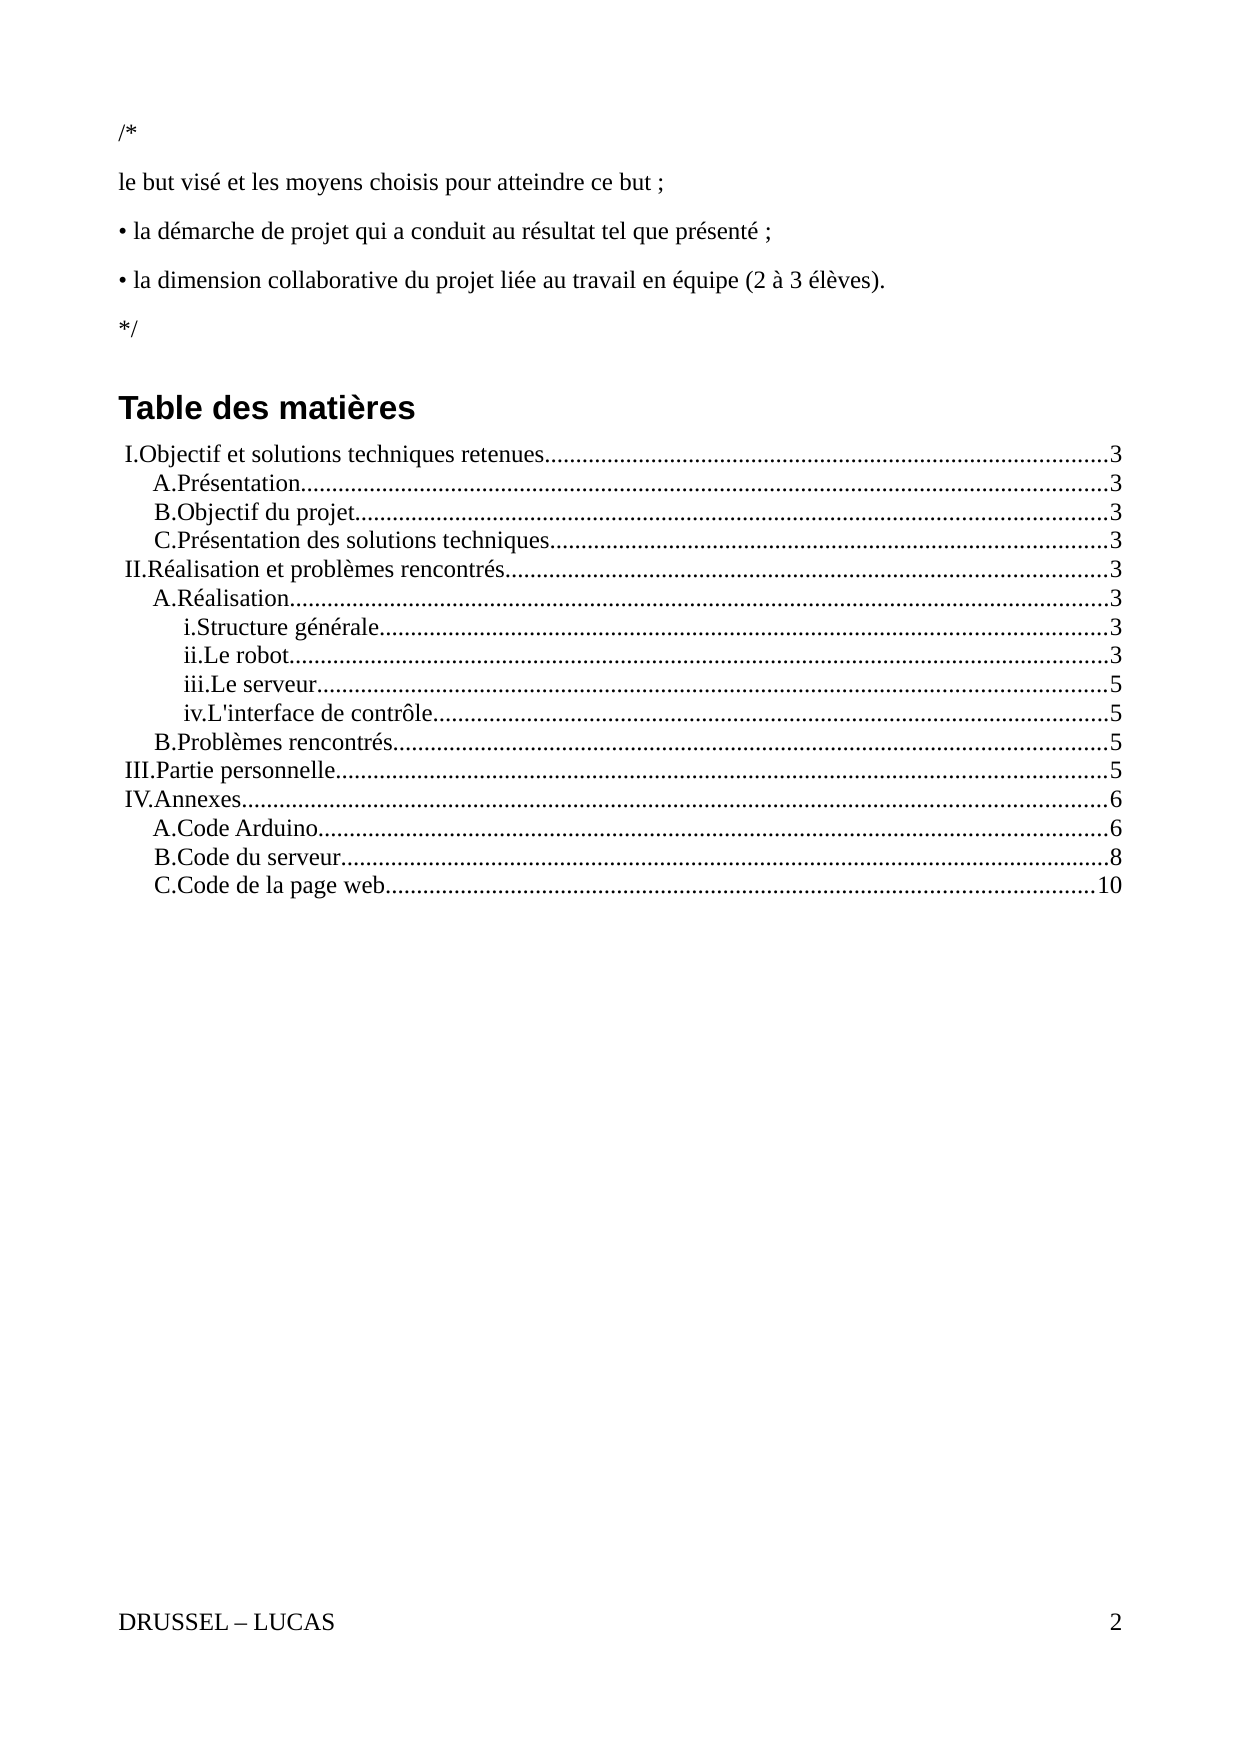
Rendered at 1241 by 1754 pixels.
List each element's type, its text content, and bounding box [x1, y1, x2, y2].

text le but visé et les moyens choisis pour atteindre ce but ; [118, 167, 1122, 196]
text A.Code Arduino 6 [148, 813, 1122, 842]
text B.Objectif du projet 3 [148, 497, 1122, 526]
text C.Code de la page web 10 [148, 871, 1122, 899]
text iii.Le serveur 5 [177, 669, 1122, 698]
text ii.Le robot 3 [177, 641, 1122, 669]
text II.Réalisation et problèmes rencontrés 3 [118, 554, 1122, 583]
text I.Objectif et solutions techniques retenues 3 [118, 439, 1122, 468]
text i.Structure générale 3 [177, 612, 1122, 641]
subtitle Table des matières [118, 388, 1122, 427]
text B.Problèmes rencontrés 5 [148, 727, 1122, 756]
text • la démarche de projet qui a conduit au résultat tel que présenté ; [118, 216, 1122, 245]
text • la dimension collaborative du projet liée au travail en équipe (2 à 3 élèves). [118, 265, 1122, 294]
text /* [118, 118, 1122, 147]
text iv.L'interface de contrôle 5 [177, 698, 1122, 727]
text */ [118, 314, 1122, 343]
text B.Code du serveur 8 [148, 842, 1122, 871]
text A.Réalisation 3 [148, 583, 1122, 612]
text III.Partie personnelle 5 [118, 756, 1122, 784]
text A.Présentation 3 [148, 468, 1122, 497]
text C.Présentation des solutions techniques 3 [148, 526, 1122, 554]
text IV.Annexes 6 [118, 784, 1122, 813]
